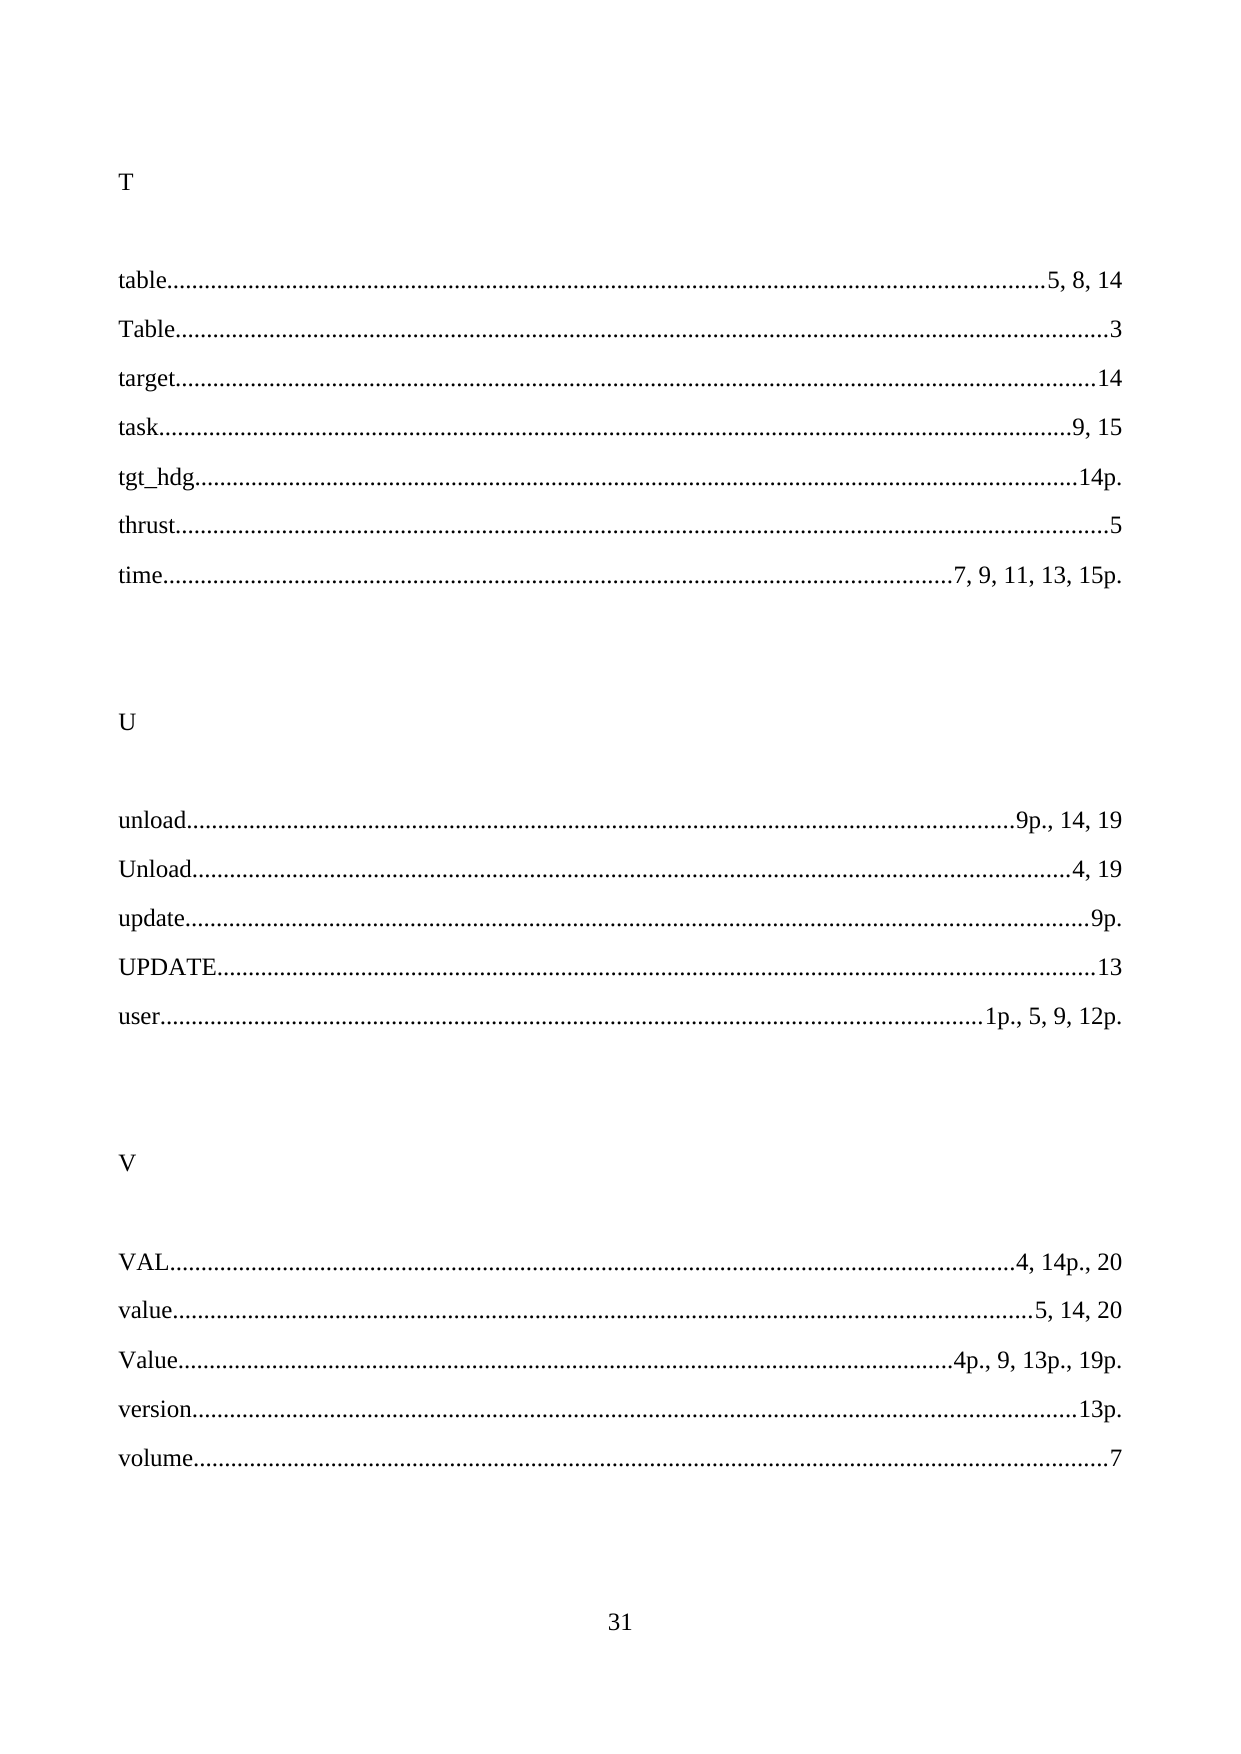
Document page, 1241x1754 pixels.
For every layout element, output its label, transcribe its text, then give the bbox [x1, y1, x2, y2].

text VAL 4, 14p., 20 [118, 1247, 1122, 1275]
text T [118, 167, 1122, 196]
text thrust 5 [118, 511, 1122, 539]
text update 9p. [118, 903, 1122, 932]
text U [118, 707, 1122, 736]
text task 9, 15 [118, 412, 1122, 441]
text unload 9p., 14, 19 [118, 805, 1122, 834]
text target 14 [118, 363, 1122, 392]
text V [118, 1148, 1122, 1177]
text time 7, 9, 11, 13, 15p. [118, 560, 1122, 588]
text user 1p., 5, 9, 12p. [118, 1001, 1122, 1030]
text version 13p. [118, 1394, 1122, 1422]
text Value 4p., 9, 13p., 19p. [118, 1345, 1122, 1373]
text Table 3 [118, 314, 1122, 343]
text value 5, 14, 20 [118, 1296, 1122, 1324]
text tgt_hdg 14p. [118, 462, 1122, 490]
text table 5, 8, 14 [118, 265, 1122, 294]
text volume 7 [118, 1443, 1122, 1472]
text UPDATE 13 [118, 952, 1122, 981]
text Unload 4, 19 [118, 854, 1122, 883]
